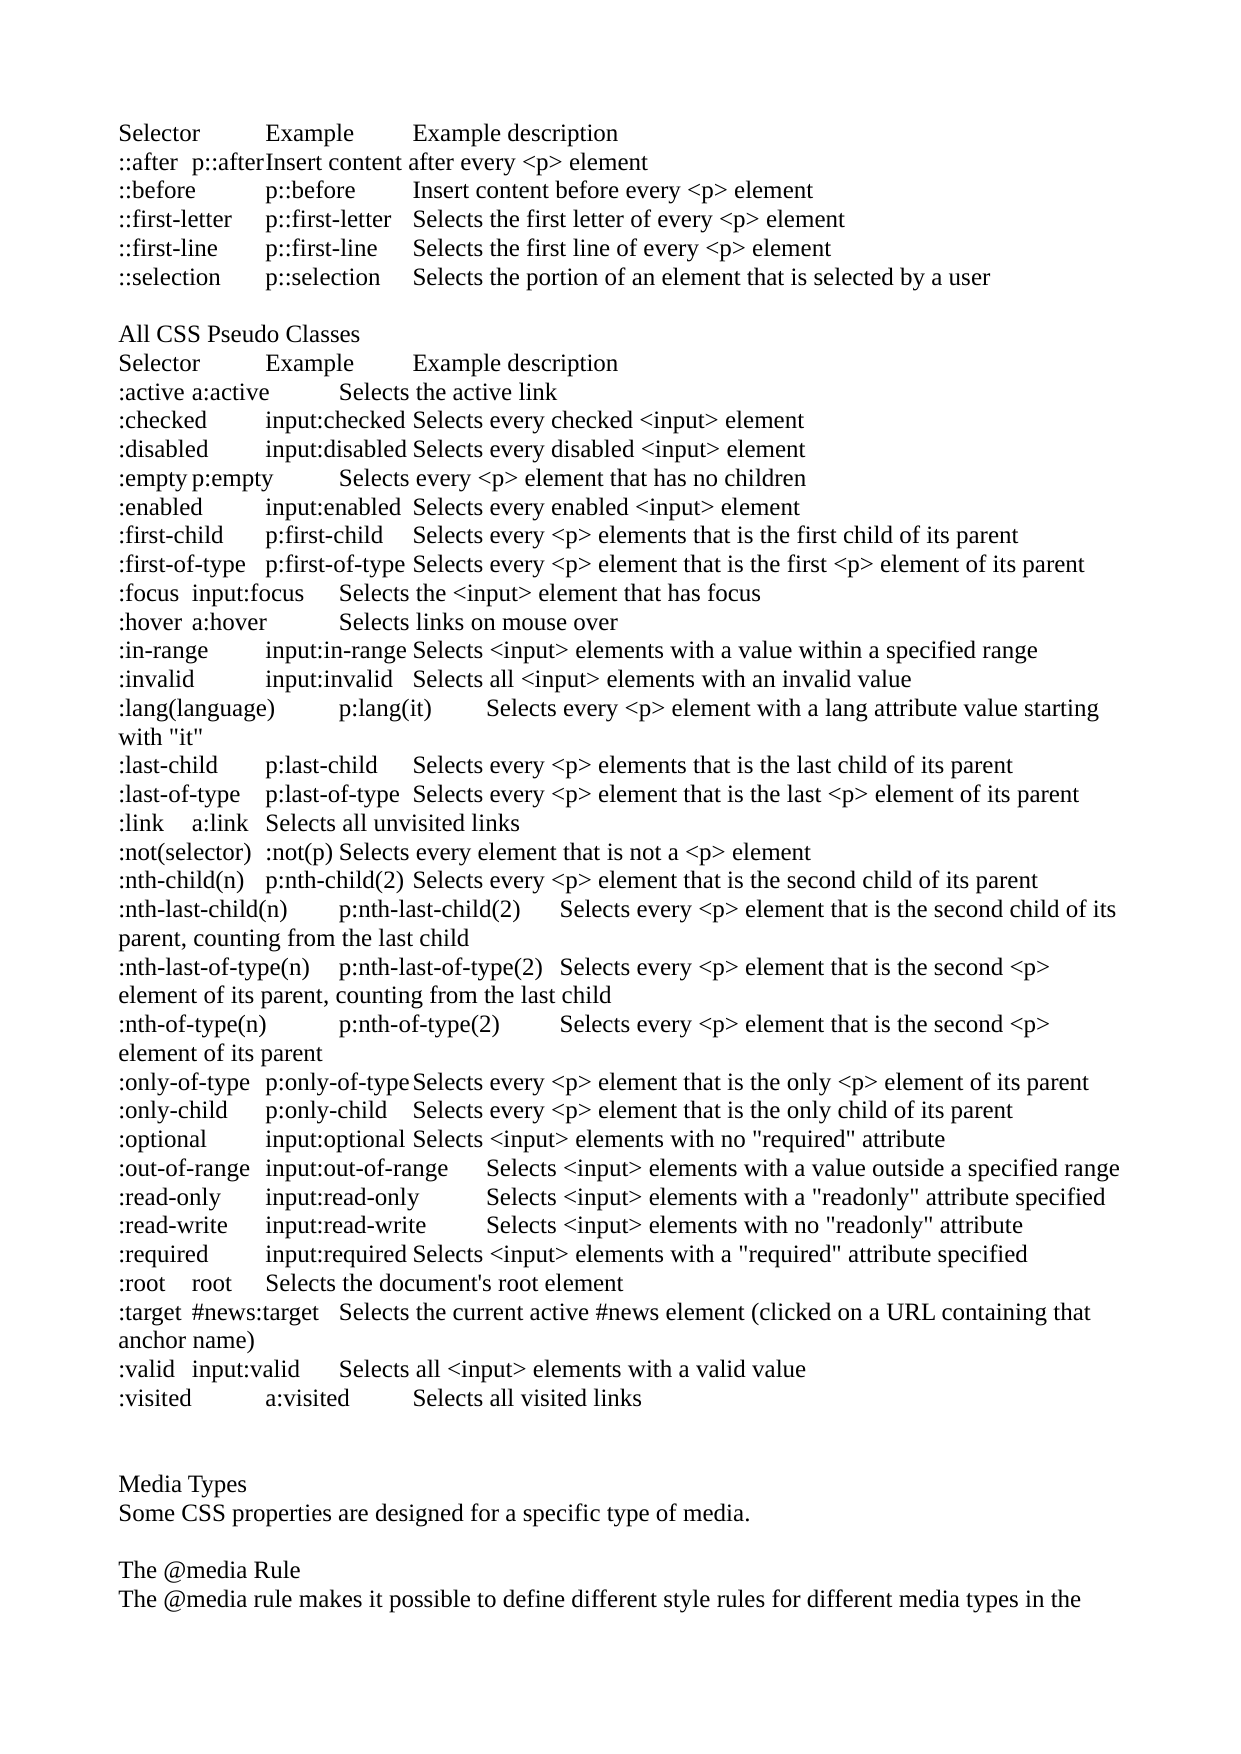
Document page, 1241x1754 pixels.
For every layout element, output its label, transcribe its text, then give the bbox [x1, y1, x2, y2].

text :last-of-type p:last-of-type Selects every <p> element that is the last <p> element of its parent [118, 779, 1122, 808]
text Media Types [118, 1469, 1122, 1498]
text :lang(language) p:lang(it) Selects every <p> element with a lang attribute value starting with "it" [118, 693, 1122, 751]
text Some CSS properties are designed for a specific type of media. [118, 1498, 1122, 1527]
text :valid input:valid Selects all <input> elements with a valid value [118, 1354, 1122, 1383]
text ::after p::after Insert content after every <p> element [118, 147, 1122, 176]
text :nth-last-of-type(n) p:nth-last-of-type(2) Selects every <p> element that is the second <p> element of its parent, counting from the last child [118, 952, 1122, 1009]
text :focus input:focus Selects the <input> element that has focus [118, 578, 1122, 607]
text :hover a:hover Selects links on mouse over [118, 607, 1122, 636]
text ::selection p::selection Selects the portion of an element that is selected by a user [118, 262, 1122, 291]
text ::first-line p::first-line Selects the first line of every <p> element [118, 233, 1122, 262]
text :checked input:checked Selects every checked <input> element [118, 406, 1122, 434]
text :first-of-type p:first-of-type Selects every <p> element that is the first <p> element of its parent [118, 549, 1122, 578]
text :only-child p:only-child Selects every <p> element that is the only child of its parent [118, 1096, 1122, 1124]
text :nth-child(n) p:nth-child(2) Selects every <p> element that is the second child of its parent [118, 866, 1122, 894]
text :only-of-type p:only-of-type Selects every <p> element that is the only <p> element of its parent [118, 1067, 1122, 1096]
text :enabled input:enabled Selects every enabled <input> element [118, 492, 1122, 521]
text :read-only input:read-only Selects <input> elements with a "readonly" attribute specified [118, 1182, 1122, 1211]
text :nth-of-type(n) p:nth-of-type(2) Selects every <p> element that is the second <p> element of its parent [118, 1009, 1122, 1067]
text ::before p::before Insert content before every <p> element [118, 176, 1122, 204]
text ::first-letter p::first-letter Selects the first letter of every <p> element [118, 204, 1122, 233]
text :read-write input:read-write Selects <input> elements with no "readonly" attribute [118, 1211, 1122, 1239]
text :link a:link Selects all unvisited links [118, 808, 1122, 837]
text Selector Example Example description [118, 348, 1122, 377]
text The @media rule makes it possible to define different style rules for different media types in the [118, 1584, 1122, 1613]
text Selector Example Example description [118, 118, 1122, 147]
text :invalid input:invalid Selects all <input> elements with an invalid value [118, 664, 1122, 693]
text :not(selector) :not(p) Selects every element that is not a <p> element [118, 837, 1122, 866]
text :disabled input:disabled Selects every disabled <input> element [118, 434, 1122, 463]
text :visited a:visited Selects all visited links [118, 1383, 1122, 1412]
text All CSS Pseudo Classes [118, 319, 1122, 348]
text :out-of-range input:out-of-range Selects <input> elements with a value outside a specified range [118, 1153, 1122, 1182]
text :nth-last-child(n) p:nth-last-child(2) Selects every <p> element that is the second child of its parent, counting from the last child [118, 894, 1122, 952]
text The @media Rule [118, 1556, 1122, 1584]
text :empty p:empty Selects every <p> element that has no children [118, 463, 1122, 492]
text :required input:required Selects <input> elements with a "required" attribute specified [118, 1239, 1122, 1268]
text :first-child p:first-child Selects every <p> elements that is the first child of its parent [118, 521, 1122, 549]
text :root root Selects the document's root element [118, 1268, 1122, 1297]
text :target #news:target Selects the current active #news element (clicked on a URL containing that anchor name) [118, 1297, 1122, 1354]
text :in-range input:in-range Selects <input> elements with a value within a specified range [118, 636, 1122, 664]
text :active a:active Selects the active link [118, 377, 1122, 406]
text :last-child p:last-child Selects every <p> elements that is the last child of its parent [118, 751, 1122, 779]
text :optional input:optional Selects <input> elements with no "required" attribute [118, 1124, 1122, 1153]
